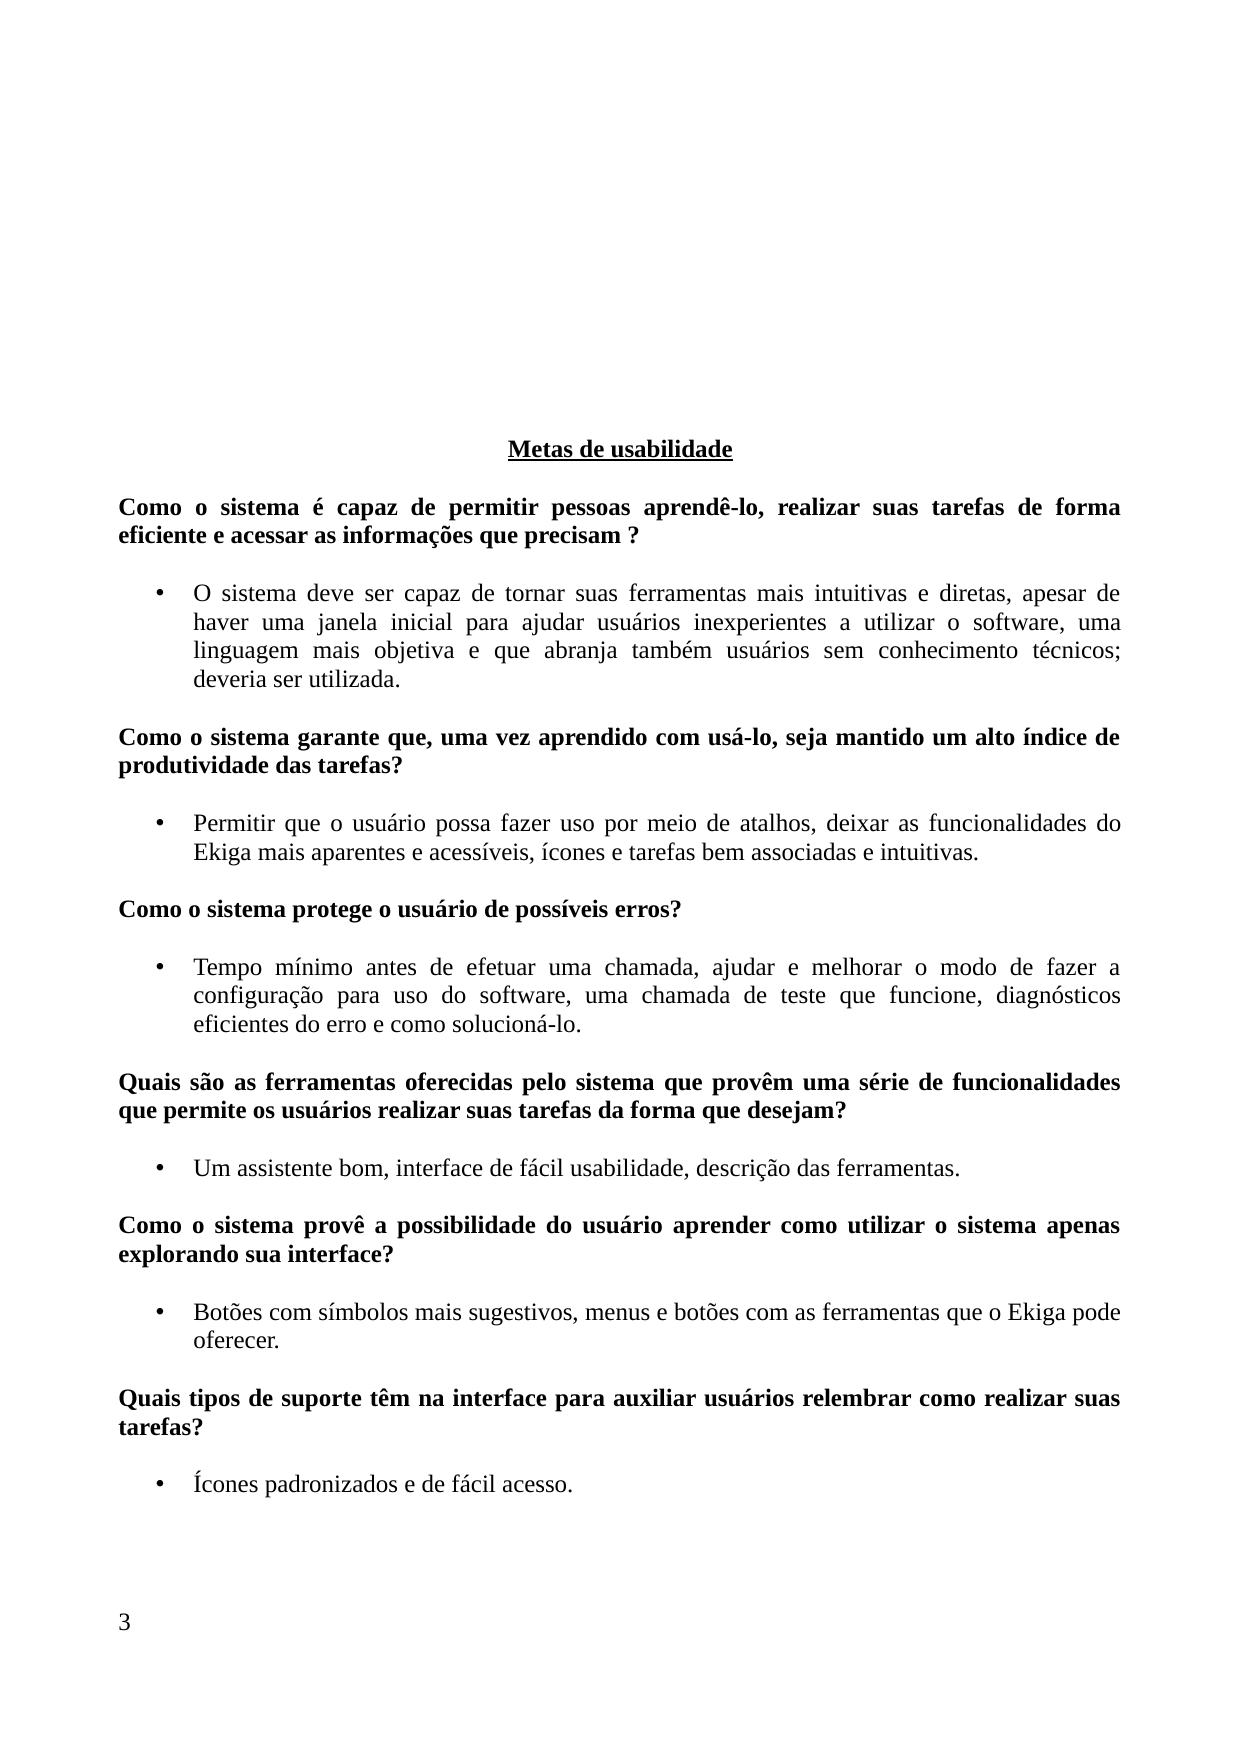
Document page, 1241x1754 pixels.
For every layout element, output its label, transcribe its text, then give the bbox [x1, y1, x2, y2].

list O sistema deve ser capaz de tornar suas ferramentas mais intuitivas e diretas, apesar de haver uma janela inicial para ajudar usuários inexperientes a utilizar o software, uma linguagem mais objetiva e que abranja também usuários sem conhecimento técnicos; deveria ser utilizada. [156, 578, 1122, 693]
text Metas de usabilidade [118, 434, 1122, 463]
text Quais tipos de suporte têm na interface para auxiliar usuários relembrar como realizar suas tarefas? [118, 1383, 1122, 1441]
text Como o sistema protege o usuário de possíveis erros? [118, 894, 1122, 923]
list Permitir que o usuário possa fazer uso por meio de atalhos, deixar as funcionalidades do Ekiga mais aparentes e acessíveis, ícones e tarefas bem associadas e intuitivas. [156, 808, 1122, 866]
text Como o sistema é capaz de permitir pessoas aprendê-lo, realizar suas tarefas de forma eficiente e acessar as informações que precisam ? [118, 492, 1122, 549]
text Como o sistema provê a possibilidade do usuário aprender como utilizar o sistema apenas explorando sua interface? [118, 1211, 1122, 1268]
list Tempo mínimo antes de efetuar uma chamada, ajudar e melhorar o modo de fazer a configuração para uso do software, uma chamada de teste que funcione, diagnósticos eficientes do erro e como solucioná-lo. [156, 952, 1122, 1038]
text Quais são as ferramentas oferecidas pelo sistema que provêm uma série de funcionalidades que permite os usuários realizar suas tarefas da forma que desejam? [118, 1067, 1122, 1124]
list Botões com símbolos mais sugestivos, menus e botões com as ferramentas que o Ekiga pode oferecer. [156, 1297, 1122, 1354]
list Ícones padronizados e de fácil acesso. [156, 1469, 1122, 1498]
list Um assistente bom, interface de fácil usabilidade, descrição das ferramentas. [156, 1153, 1122, 1182]
text Como o sistema garante que, uma vez aprendido com usá-lo, seja mantido um alto índice de produtividade das tarefas? [118, 722, 1122, 779]
